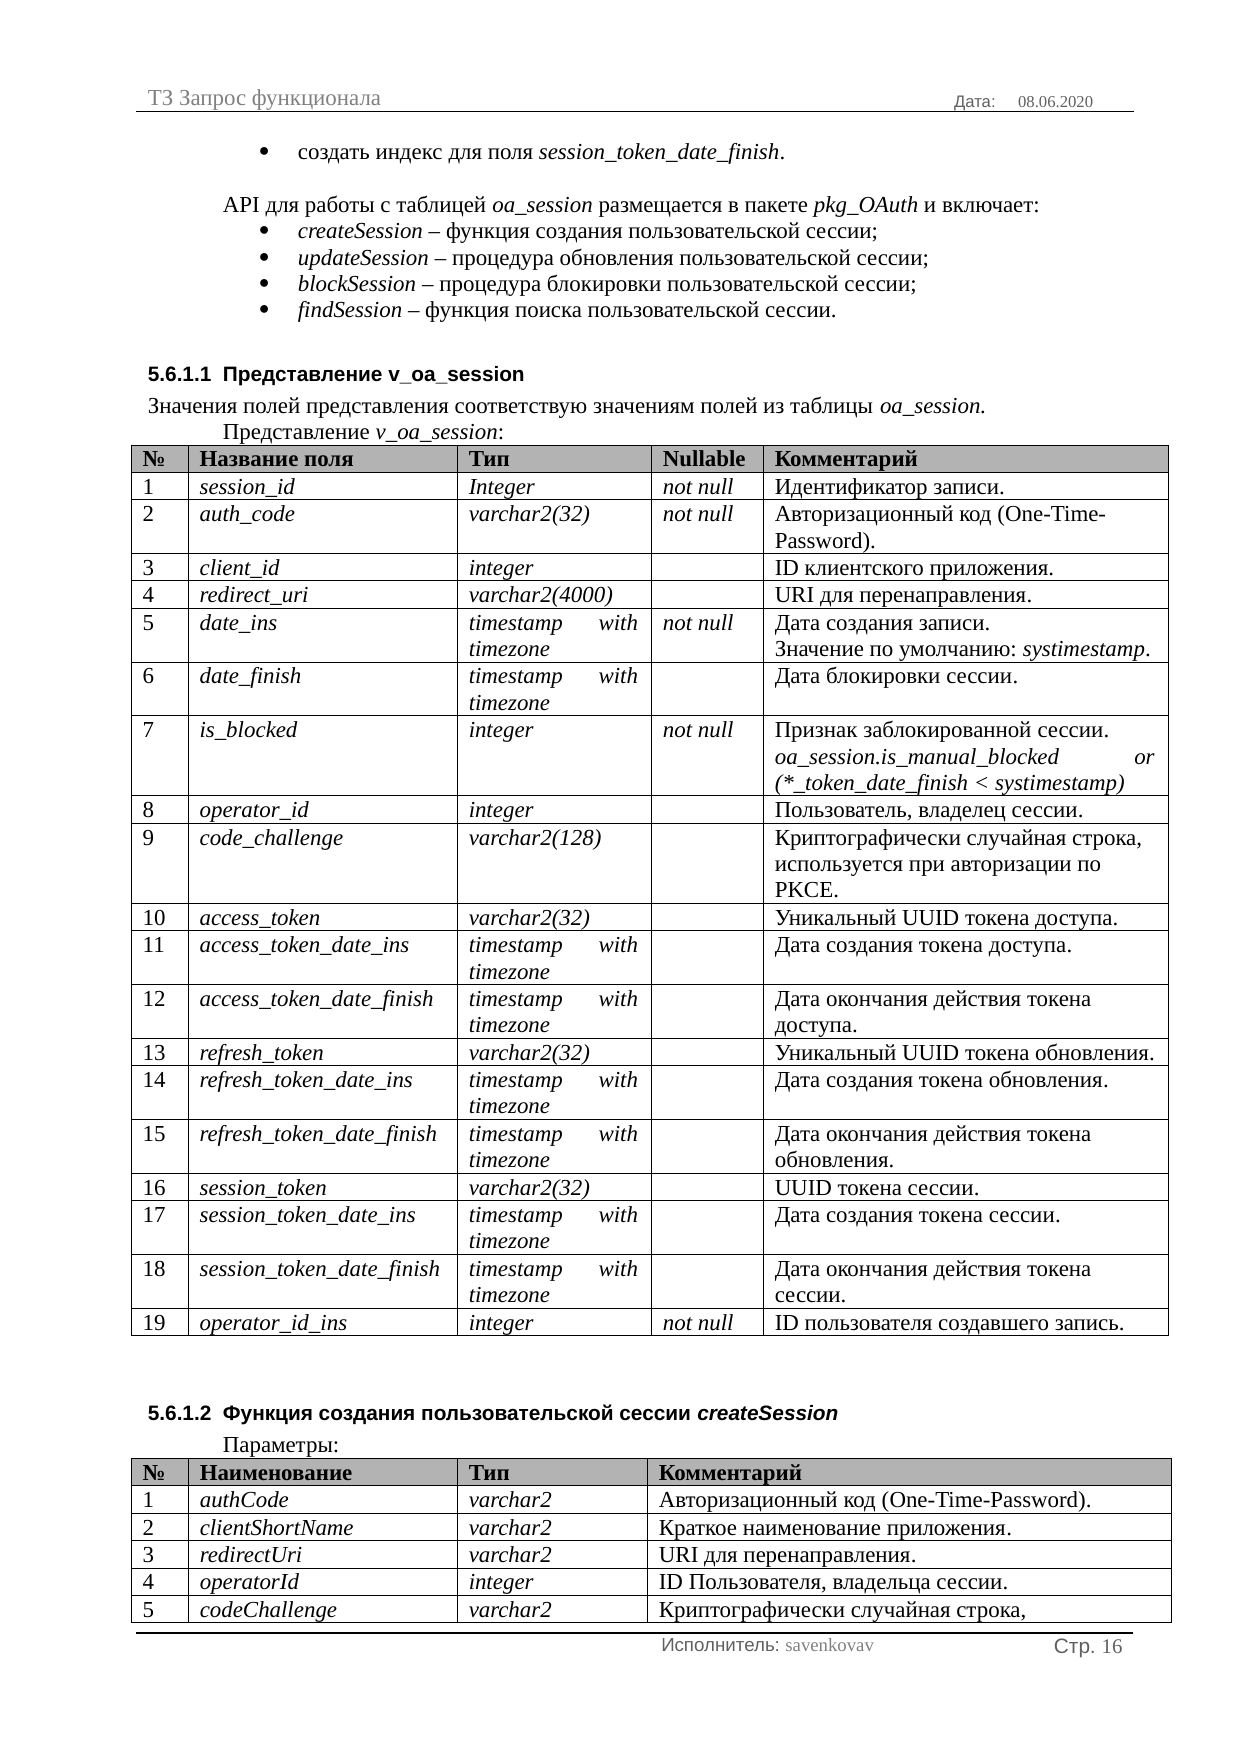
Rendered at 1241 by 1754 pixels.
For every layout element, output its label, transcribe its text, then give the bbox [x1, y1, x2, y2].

table_cell Дата окончания действия токена сессии. [764, 1255, 1168, 1308]
table_cell 4 [132, 581, 188, 608]
table_cell Авторизационный код (One-Time-Password). [648, 1486, 1171, 1513]
table_cell 16 [132, 1174, 188, 1200]
table_cell [652, 1120, 763, 1173]
table_cell refresh_token_date_ins [189, 1066, 457, 1119]
list createSession – функция создания пользовательской сессии; [260, 217, 1152, 244]
table_cell 13 [132, 1039, 188, 1065]
table_cell clientShortName [189, 1514, 457, 1540]
table_cell operatorId [189, 1569, 457, 1595]
table_cell varchar2(32) [458, 500, 651, 553]
table_cell Дата создания токена сессии. [764, 1201, 1168, 1254]
table_cell 19 [132, 1309, 188, 1335]
table_cell code_challenge [189, 824, 457, 903]
table_header Название поля [189, 446, 457, 472]
table_cell is_blocked [189, 716, 457, 795]
list создать индекс для поля session_token_date_finish. [260, 138, 1152, 164]
table_cell not null [652, 473, 763, 499]
table_cell [652, 1174, 763, 1200]
table_cell session_id [189, 473, 457, 499]
table_header Комментарий [764, 446, 1168, 472]
table_cell varchar2 [458, 1514, 647, 1540]
table_cell Криптографически случайная строка, [648, 1596, 1171, 1622]
table_cell auth_code [189, 500, 457, 553]
subtitle Представление v_oa_session [148, 362, 1152, 386]
table_cell 18 [132, 1255, 188, 1308]
table_cell [652, 663, 763, 715]
table_cell URI для перенаправления. [764, 581, 1168, 608]
table_cell varchar2 [458, 1541, 647, 1567]
table_cell access_token_date_finish [189, 985, 457, 1038]
list updateSession – процедура обновления пользовательской сессии; [260, 244, 1152, 270]
table_cell ID пользователя создавшего запись. [764, 1309, 1168, 1335]
table_cell [652, 554, 763, 580]
table_cell Дата создания токена обновления. [764, 1066, 1168, 1119]
table_cell UUID токена сессии. [764, 1174, 1168, 1200]
table_cell not null [652, 609, 763, 662]
text Представление v_oa_session: [223, 418, 1152, 444]
table_cell [652, 1201, 763, 1254]
table_cell varchar2(32) [458, 904, 651, 930]
table_header Тип [458, 1459, 647, 1485]
table_header Тип [458, 446, 651, 472]
table_cell varchar2(4000) [458, 581, 651, 608]
table_cell codeChallenge [189, 1596, 457, 1622]
table_cell varchar2(32) [458, 1039, 651, 1065]
table_cell operator_id [189, 796, 457, 823]
table_cell 11 [132, 931, 188, 984]
table_cell redirect_uri [189, 581, 457, 608]
table_cell integer [458, 796, 651, 823]
table_cell ID клиентского приложения. [764, 554, 1168, 580]
table_cell integer [458, 554, 651, 580]
table_cell client_id [189, 554, 457, 580]
table_cell Краткое наименование приложения. [648, 1514, 1171, 1540]
subtitle Функция создания пользовательской сессии createSession [148, 1401, 1152, 1425]
table_cell not null [652, 1309, 763, 1335]
table_cell Дата окончания действия токена доступа. [764, 985, 1168, 1038]
table_cell [652, 931, 763, 984]
table_cell access_token_date_ins [189, 931, 457, 984]
table_cell not null [652, 716, 763, 795]
table_cell varchar2 [458, 1486, 647, 1513]
table_cell Дата окончания действия токена обновления. [764, 1120, 1168, 1173]
table_cell refresh_token_date_finish [189, 1120, 457, 1173]
table_cell timestamp with timezone [458, 985, 651, 1038]
table_cell not null [652, 500, 763, 553]
table_cell [652, 1039, 763, 1065]
table_cell 2 [132, 1514, 188, 1540]
text API для работы с таблицей oa_session размещается в пакете pkg_OAuth и включает: [223, 191, 1152, 217]
table_cell URI для перенаправления. [648, 1541, 1171, 1567]
table_cell 9 [132, 824, 188, 903]
table_cell [652, 1255, 763, 1308]
table_header Наименование [189, 1459, 457, 1485]
list findSession – функция поиска пользовательской сессии. [260, 296, 1152, 323]
table_cell [652, 985, 763, 1038]
table_cell access_token [189, 904, 457, 930]
table_cell 8 [132, 796, 188, 823]
table_cell 4 [132, 1569, 188, 1595]
table_cell integer [458, 716, 651, 795]
table_cell session_token_date_ins [189, 1201, 457, 1254]
table_cell Криптографически случайная строка, используется при авторизации по PKCE. [764, 824, 1168, 903]
table_cell 17 [132, 1201, 188, 1254]
table_cell timestamp with timezone [458, 1066, 651, 1119]
table_cell [652, 581, 763, 608]
table_cell date_finish [189, 663, 457, 715]
table_cell 5 [132, 1596, 188, 1622]
table_cell 2 [132, 500, 188, 553]
table_header Nullable [652, 446, 763, 472]
table_cell Признак заблокированной сессии. oa_session.is_manual_blocked or (*_token_date_finish < systimestamp) [764, 716, 1168, 795]
table_cell 3 [132, 1541, 188, 1567]
table_cell 10 [132, 904, 188, 930]
table_cell Идентификатор записи. [764, 473, 1168, 499]
table_cell [652, 796, 763, 823]
table_cell Авторизационный код (One-Time-Password). [764, 500, 1168, 553]
table_cell authСode [189, 1486, 457, 1513]
table_cell timestamp with timezone [458, 609, 651, 662]
table_cell 15 [132, 1120, 188, 1173]
table_cell date_ins [189, 609, 457, 662]
table_cell 1 [132, 1486, 188, 1513]
list blockSession – процедура блокировки пользовательской сессии; [260, 270, 1152, 296]
table_cell Дата создания записи. Значение по умолчанию: systimestamp. [764, 609, 1168, 662]
table_cell varchar2 [458, 1596, 647, 1622]
table_cell [652, 824, 763, 903]
table_cell refresh_token [189, 1039, 457, 1065]
table_cell integer [458, 1569, 647, 1595]
table_header № [132, 446, 188, 472]
table_cell integer [458, 1309, 651, 1335]
table_cell session_token_date_finish [189, 1255, 457, 1308]
table_cell ID Пользователя, владельца сессии. [648, 1569, 1171, 1595]
table_cell Дата создания токена доступа. [764, 931, 1168, 984]
table_cell 12 [132, 985, 188, 1038]
table_cell timestamp with timezone [458, 1120, 651, 1173]
table_cell 14 [132, 1066, 188, 1119]
table_cell 6 [132, 663, 188, 715]
table_cell Пользователь, владелец сессии. [764, 796, 1168, 823]
table_cell timestamp with timezone [458, 1255, 651, 1308]
table_cell operator_id_ins [189, 1309, 457, 1335]
table_header Комментарий [648, 1459, 1171, 1485]
table_cell 3 [132, 554, 188, 580]
table_cell timestamp with timezone [458, 1201, 651, 1254]
table_cell timestamp with timezone [458, 931, 651, 984]
table_cell Integer [458, 473, 651, 499]
table_cell varchar2(32) [458, 1174, 651, 1200]
table_cell Дата блокировки сессии. [764, 663, 1168, 715]
table_cell Уникальный UUID токена доступа. [764, 904, 1168, 930]
table_cell varchar2(128) [458, 824, 651, 903]
table_cell timestamp with timezone [458, 663, 651, 715]
table_cell Уникальный UUID токена обновления. [764, 1039, 1168, 1065]
text Параметры: [223, 1431, 1152, 1458]
table_cell 5 [132, 609, 188, 662]
table_cell 7 [132, 716, 188, 795]
table_cell [652, 904, 763, 930]
table_cell 1 [132, 473, 188, 499]
table_cell redirectUri [189, 1541, 457, 1567]
text Значения полей представления соответствую значениям полей из таблицы oa_session. [148, 392, 1152, 418]
table_cell [652, 1066, 763, 1119]
table_cell session_token [189, 1174, 457, 1200]
table_header № [132, 1459, 188, 1485]
